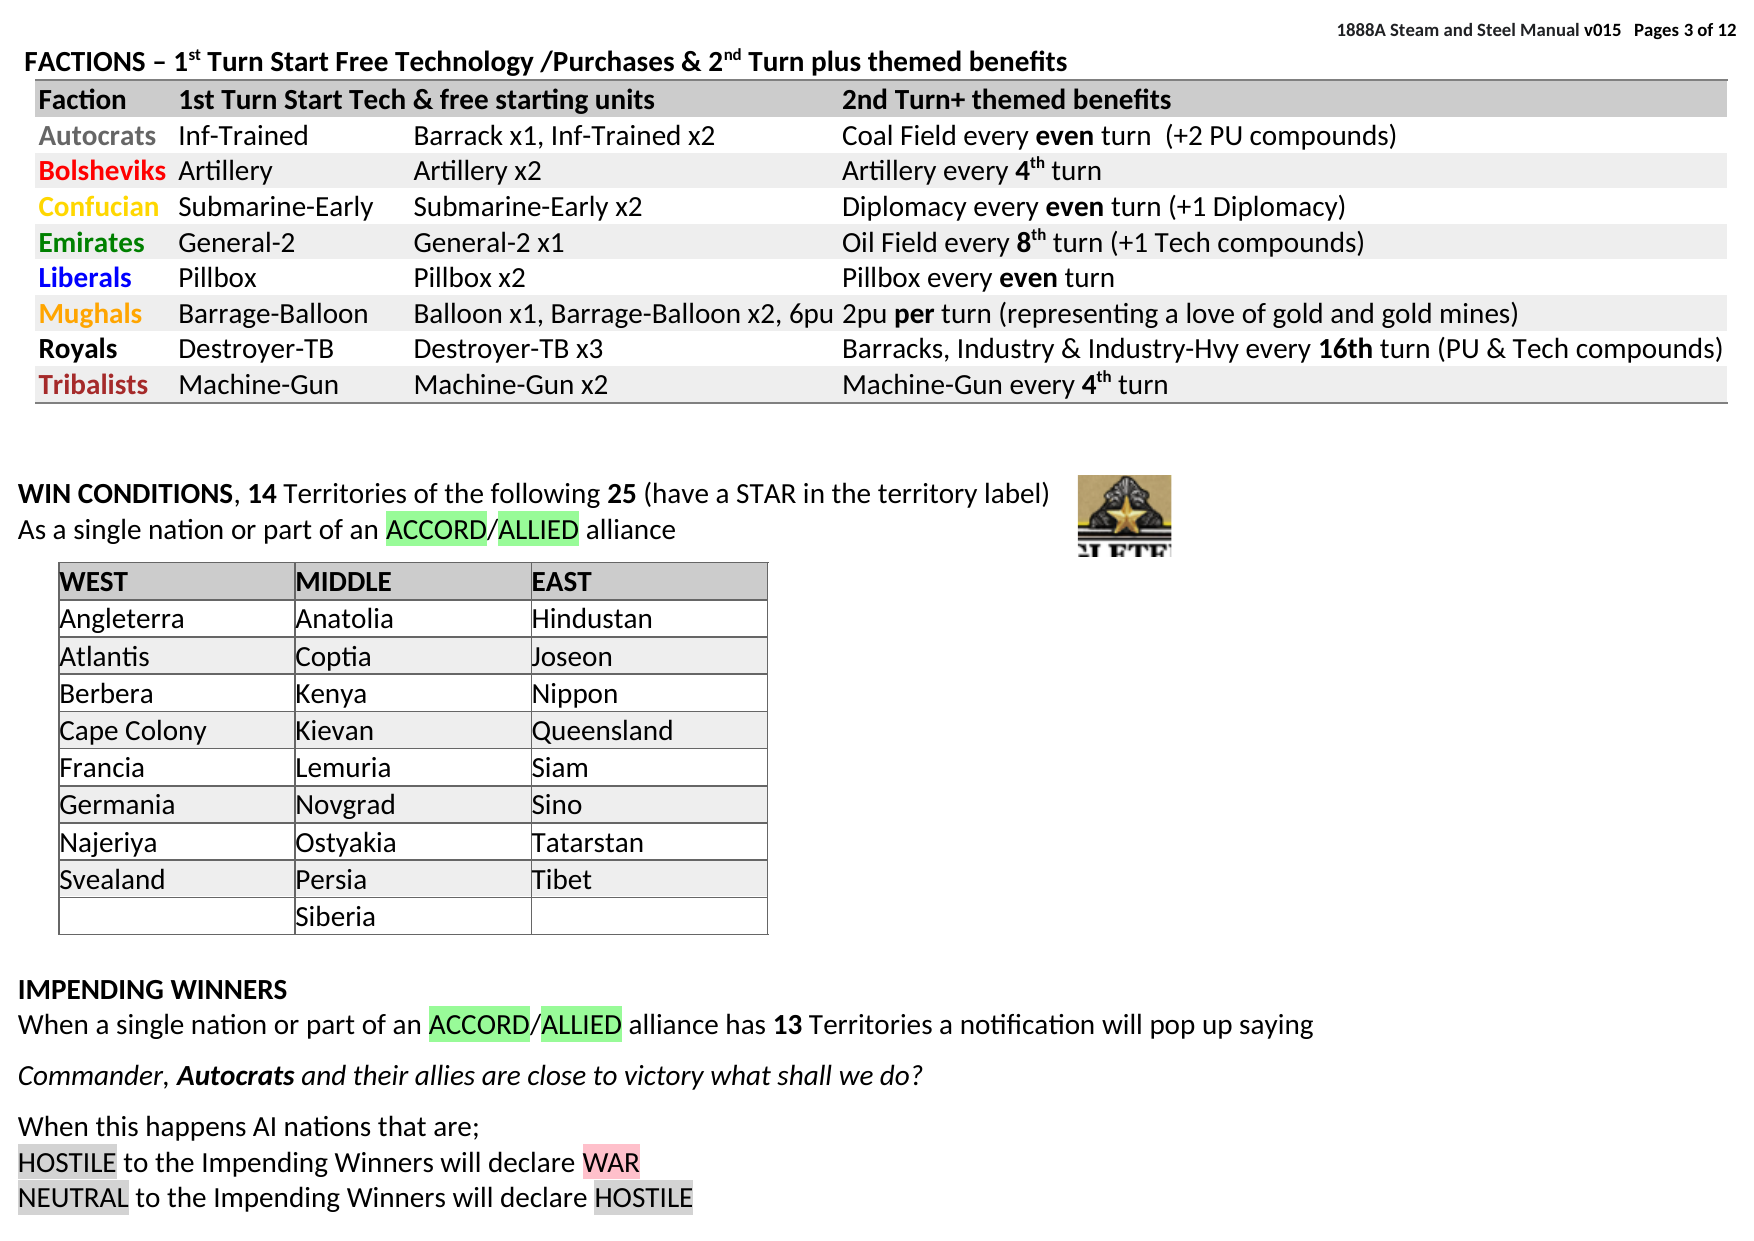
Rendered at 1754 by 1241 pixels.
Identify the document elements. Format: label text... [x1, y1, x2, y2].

table_cell Coal Field every even turn (+2 PU compounds) [839, 117, 1727, 152]
table_cell Ostyakia [296, 824, 531, 859]
text When this happens AI nations that are; [18, 1108, 1736, 1144]
table_cell Pillbox [175, 259, 410, 295]
table_cell 2pu per turn (representing a love of gold and gold mines) [839, 295, 1727, 331]
table_cell Submarine-Early [175, 188, 410, 224]
table_cell Bolsheviks [35, 153, 175, 188]
table_cell Artillery x2 [410, 153, 839, 188]
table_header 2nd Turn+ themed benefits [839, 81, 1727, 117]
text As a single nation or part of an ACCORD/ALLIED alliance [18, 511, 1077, 546]
table_cell Sino [532, 787, 767, 822]
table_cell Destroyer-TB [175, 331, 410, 366]
table_cell Tibet [532, 861, 767, 896]
text [1172, 475, 1736, 511]
table_cell Queensland [532, 712, 767, 748]
table_cell Tribalists [35, 366, 175, 402]
table_cell Royals [35, 331, 175, 366]
table_cell Oil Field every 8th turn (+1 Tech compounds) [839, 224, 1727, 259]
table_cell Svealand [60, 861, 294, 896]
table_cell General-2 [175, 224, 410, 259]
table_cell [532, 898, 767, 934]
text When a single nation or part of an ACCORD/ALLIED alliance has 13 Territories a notification will pop up saying [18, 1006, 1736, 1042]
table_cell Siberia [296, 898, 531, 934]
table_header MIDDLE [296, 563, 531, 599]
text WIN CONDITIONS, 14 Territories of the following 25 (have a STAR in the territory label) [18, 475, 1077, 511]
table_cell Tatarstan [532, 824, 767, 859]
table_cell Nippon [532, 675, 767, 711]
table_cell Cape Colony [60, 712, 294, 748]
table_cell Germania [60, 787, 294, 822]
table_cell Artillery [175, 153, 410, 188]
table_header 1st Turn Start Tech & free starting units [175, 81, 839, 117]
table_cell Pillbox x2 [410, 259, 839, 295]
text HOSTILE to the Impending Winners will declare WAR [18, 1144, 1736, 1179]
table_cell Pillbox every even turn [839, 259, 1727, 295]
table_cell Barracks, Industry & Industry-Hvy every 16th turn (PU & Tech compounds) [839, 331, 1727, 366]
table_cell Submarine-Early x2 [410, 188, 839, 224]
table_cell Machine-Gun [175, 366, 410, 402]
table_cell Barrack x1, Inf-Trained x2 [410, 117, 839, 152]
table_cell Francia [60, 749, 294, 785]
table_cell Artillery every 4th turn [839, 153, 1727, 188]
table_cell Autocrats [35, 117, 175, 152]
table_cell Hindustan [532, 601, 767, 636]
table_cell Barrage-Balloon [175, 295, 410, 331]
table_cell Diplomacy every even turn (+1 Diplomacy) [839, 188, 1727, 224]
table_cell Lemuria [296, 749, 531, 785]
text FACTIONS – 1st Turn Start Free Technology /Purchases & 2nd Turn plus themed benefits [18, 43, 1736, 79]
table_cell Novgrad [296, 787, 531, 822]
table_cell Machine-Gun every 4th turn [839, 366, 1727, 402]
table_cell Liberals [35, 259, 175, 295]
table_cell Kievan [296, 712, 531, 748]
table_cell Angleterra [60, 601, 294, 636]
table_cell Balloon x1, Barrage-Balloon x2, 6pu [410, 295, 839, 331]
table_cell Siam [532, 749, 767, 785]
table_header EAST [532, 563, 767, 599]
table_cell Berbera [60, 675, 294, 711]
table_cell Atlantis [60, 638, 294, 673]
table_cell Persia [296, 861, 531, 896]
table_cell Anatolia [296, 601, 531, 636]
table_header Faction [35, 81, 175, 117]
text IMPENDING WINNERS [18, 971, 1736, 1006]
table_cell Najeriya [60, 824, 294, 859]
table_cell Kenya [296, 675, 531, 711]
table_cell Coptia [296, 638, 531, 673]
table_cell Mughals [35, 295, 175, 331]
table_cell Inf-Trained [175, 117, 410, 152]
table_cell Machine-Gun x2 [410, 366, 839, 402]
table_cell Emirates [35, 224, 175, 259]
text Commander, Autocrats and their allies are close to victory what shall we do? [18, 1057, 1736, 1093]
picture [1077, 475, 1172, 557]
text [1172, 511, 1736, 546]
table_cell General-2 x1 [410, 224, 839, 259]
table_cell [60, 898, 294, 934]
text NEUTRAL to the Impending Winners will declare HOSTILE [18, 1179, 1736, 1215]
table_cell Joseon [532, 638, 767, 673]
table_header WEST [60, 563, 294, 599]
table_cell Destroyer-TB x3 [410, 331, 839, 366]
table_cell Confucian [35, 188, 175, 224]
